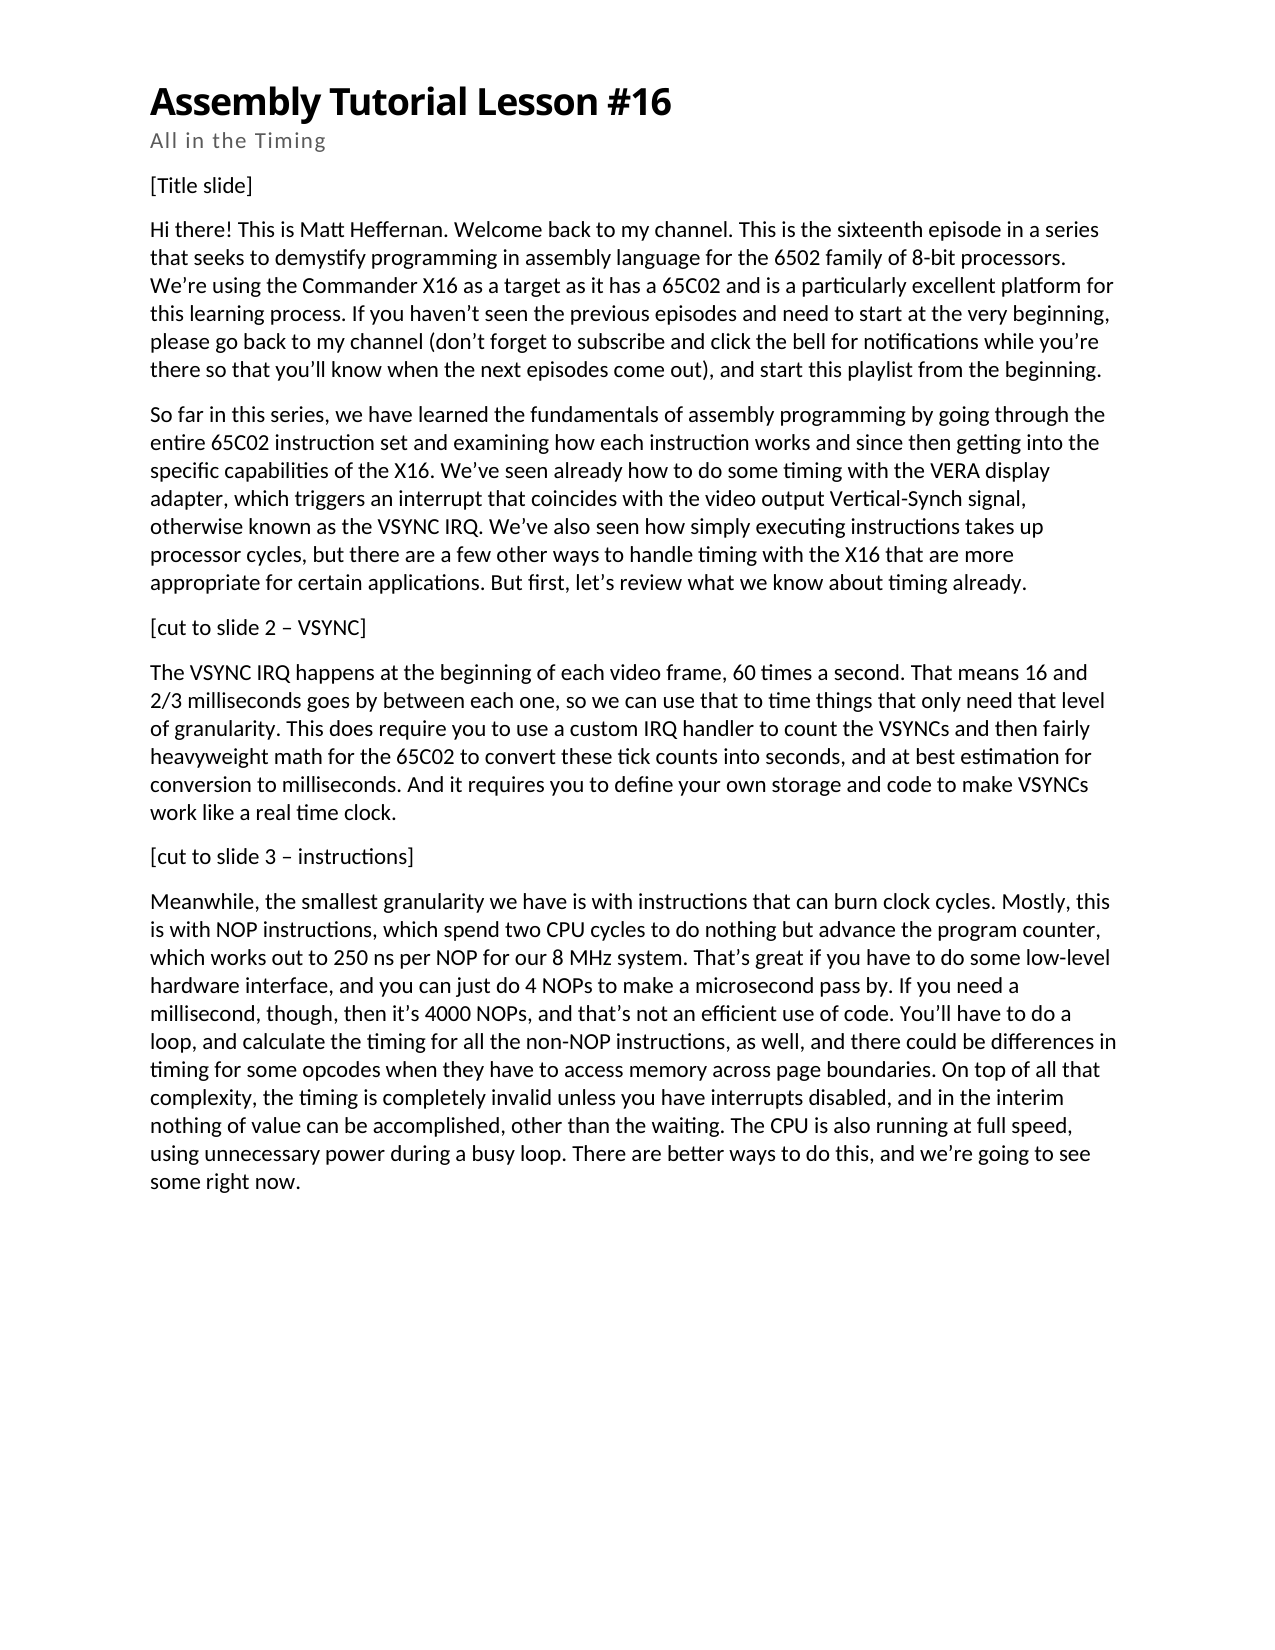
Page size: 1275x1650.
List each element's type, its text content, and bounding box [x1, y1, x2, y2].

title Assembly Tutorial Lesson #16 [150, 75, 1125, 126]
subtitle All in the Timing [150, 126, 1125, 154]
text Hi there! This is Matt Heffernan. Welcome back to my channel. This is the sixteenth episode in a series that seeks to demystify programming in assembly language for the 6502 family of 8-bit processors. We’re using the Commander X16 as a target as it has a 65C02 and is a particularly excellent platform for this learning process. If you haven’t seen the previous episodes and need to start at the very beginning, please go back to my channel (don’t forget to subscribe and click the bell for notifications while you’re there so that you’ll know when the next episodes come out), and start this playlist from the beginning. [150, 215, 1125, 383]
text [Title slide] [150, 171, 1125, 199]
text [cut to slide 3 – instructions] [150, 842, 1125, 871]
text The VSYNC IRQ happens at the beginning of each video frame, 60 times a second. That means 16 and 2/3 milliseconds goes by between each one, so we can use that to time things that only need that level of granularity. This does require you to use a custom IRQ handler to count the VSYNCs and then fairly heavyweight math for the 65C02 to convert these tick counts into seconds, and at best estimation for conversion to milliseconds. And it requires you to define your own storage and code to make VSYNCs work like a real time clock. [150, 658, 1125, 826]
text So far in this series, we have learned the fundamentals of assembly programming by going through the entire 65C02 instruction set and examining how each instruction works and since then getting into the specific capabilities of the X16. We’ve seen already how to do some timing with the VERA display adapter, which triggers an interrupt that coincides with the video output Vertical-Synch signal, otherwise known as the VSYNC IRQ. We’ve also seen how simply executing instructions takes up processor cycles, but there are a few other ways to handle timing with the X16 that are more appropriate for certain applications. But first, let’s review what we know about timing already. [150, 400, 1125, 596]
text Meanwhile, the smallest granularity we have is with instructions that can burn clock cycles. Mostly, this is with NOP instructions, which spend two CPU cycles to do nothing but advance the program counter, which works out to 250 ns per NOP for our 8 MHz system. That’s great if you have to do some low-level hardware interface, and you can just do 4 NOPs to make a microsecond pass by. If you need a millisecond, though, then it’s 4000 NOPs, and that’s not an efficient use of code. You’ll have to do a loop, and calculate the timing for all the non-NOP instructions, as well, and there could be differences in timing for some opcodes when they have to access memory across page boundaries. On top of all that complexity, the timing is completely invalid unless you have interrupts disabled, and in the interim nothing of value can be accomplished, other than the waiting. The CPU is also running at full speed, using unnecessary power during a busy loop. There are better ways to do this, and we’re going to see some right now. [150, 887, 1125, 1195]
text [cut to slide 2 – VSYNC] [150, 613, 1125, 641]
